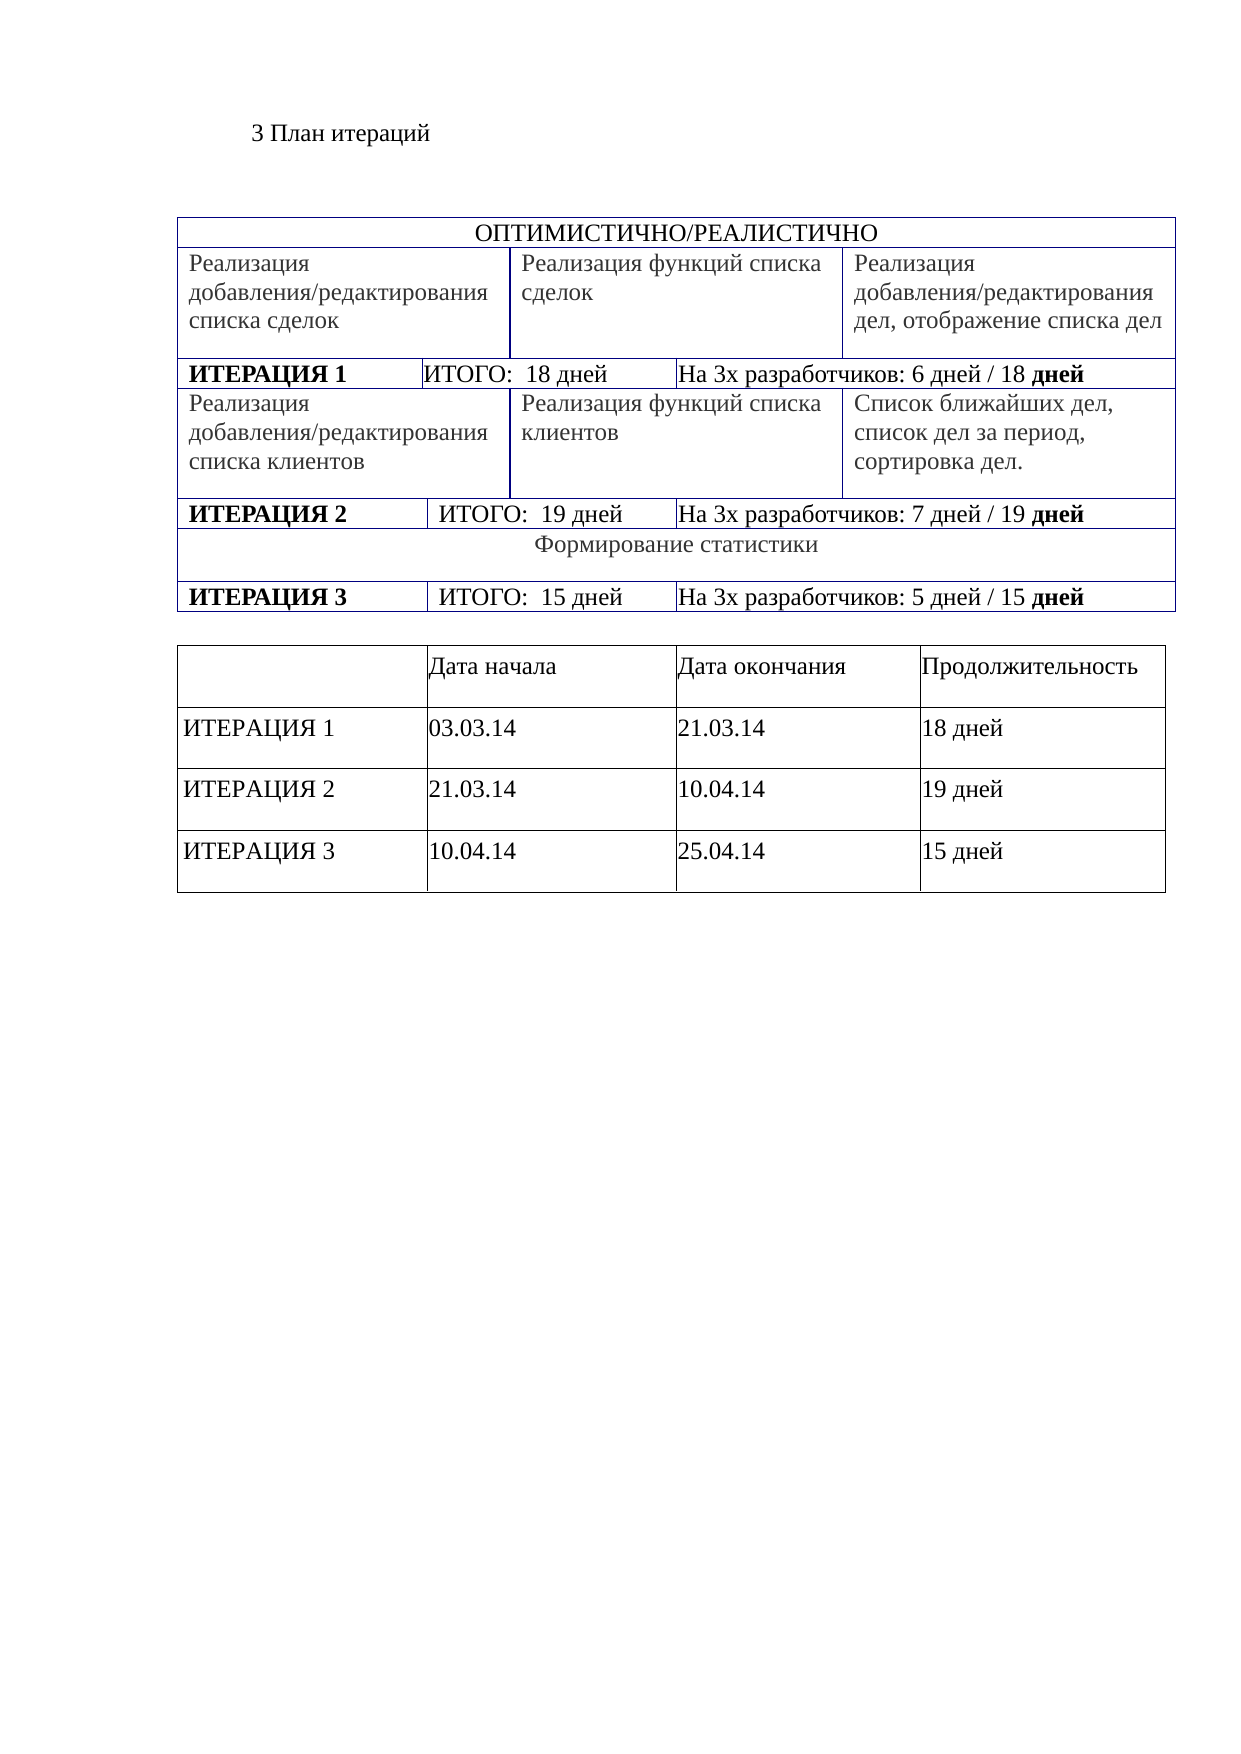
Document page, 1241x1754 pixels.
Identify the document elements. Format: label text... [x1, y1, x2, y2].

table_header Дата начала [428, 646, 676, 707]
table_cell 03.03.14 [428, 708, 676, 768]
table_cell Реализация добавления/редактирования дел, отображение списка дел [843, 248, 1175, 358]
table_cell ИТОГО: 19 дней [428, 499, 676, 528]
table_cell На 3х разработчиков: 7 дней / 19 дней [677, 499, 1175, 528]
table_cell На 3х разработчиков: 6 дней / 18 дней [677, 359, 1175, 387]
table_header ОПТИМИСТИЧНО/РЕАЛИСТИЧНО [178, 218, 1175, 247]
table_cell ИТЕРАЦИЯ 1 [178, 708, 427, 768]
table_cell 21.03.14 [428, 769, 676, 830]
table_cell ИТЕРАЦИЯ 2 [178, 499, 427, 528]
table_cell Формирование статистики [178, 529, 1175, 581]
text 3 План итераций [177, 118, 1152, 147]
table_cell Список ближайших дел, список дел за период, сортировка дел. [843, 389, 1175, 498]
table_header Дата окончания [677, 646, 920, 707]
table_cell 15 дней [921, 831, 1165, 891]
table_cell 10.04.14 [428, 831, 676, 891]
table_cell 25.04.14 [677, 831, 920, 891]
table_cell Реализация добавления/редактирования списка сделок [178, 248, 509, 358]
table_cell Реализация функций списка сделок [511, 248, 842, 358]
table_cell 10.04.14 [677, 769, 920, 830]
table_cell 18 дней [921, 708, 1165, 768]
table_cell ИТЕРАЦИЯ 1 [178, 359, 422, 387]
table_cell ИТЕРАЦИЯ 2 [178, 769, 427, 830]
table_cell 19 дней [921, 769, 1165, 830]
table_cell Реализация добавления/редактирования списка клиентов [178, 389, 509, 498]
table_cell ИТЕРАЦИЯ 3 [178, 831, 427, 891]
table_cell Реализация функций списка клиентов [511, 389, 842, 498]
table_header Продолжительность [921, 646, 1165, 707]
table_cell ИТОГО: 18 дней [423, 359, 676, 387]
table_header [178, 646, 427, 707]
table_cell На 3х разработчиков: 5 дней / 15 дней [677, 582, 1175, 611]
table_cell ИТЕРАЦИЯ 3 [178, 582, 427, 611]
table_cell 21.03.14 [677, 708, 920, 768]
table_cell ИТОГО: 15 дней [428, 582, 676, 611]
